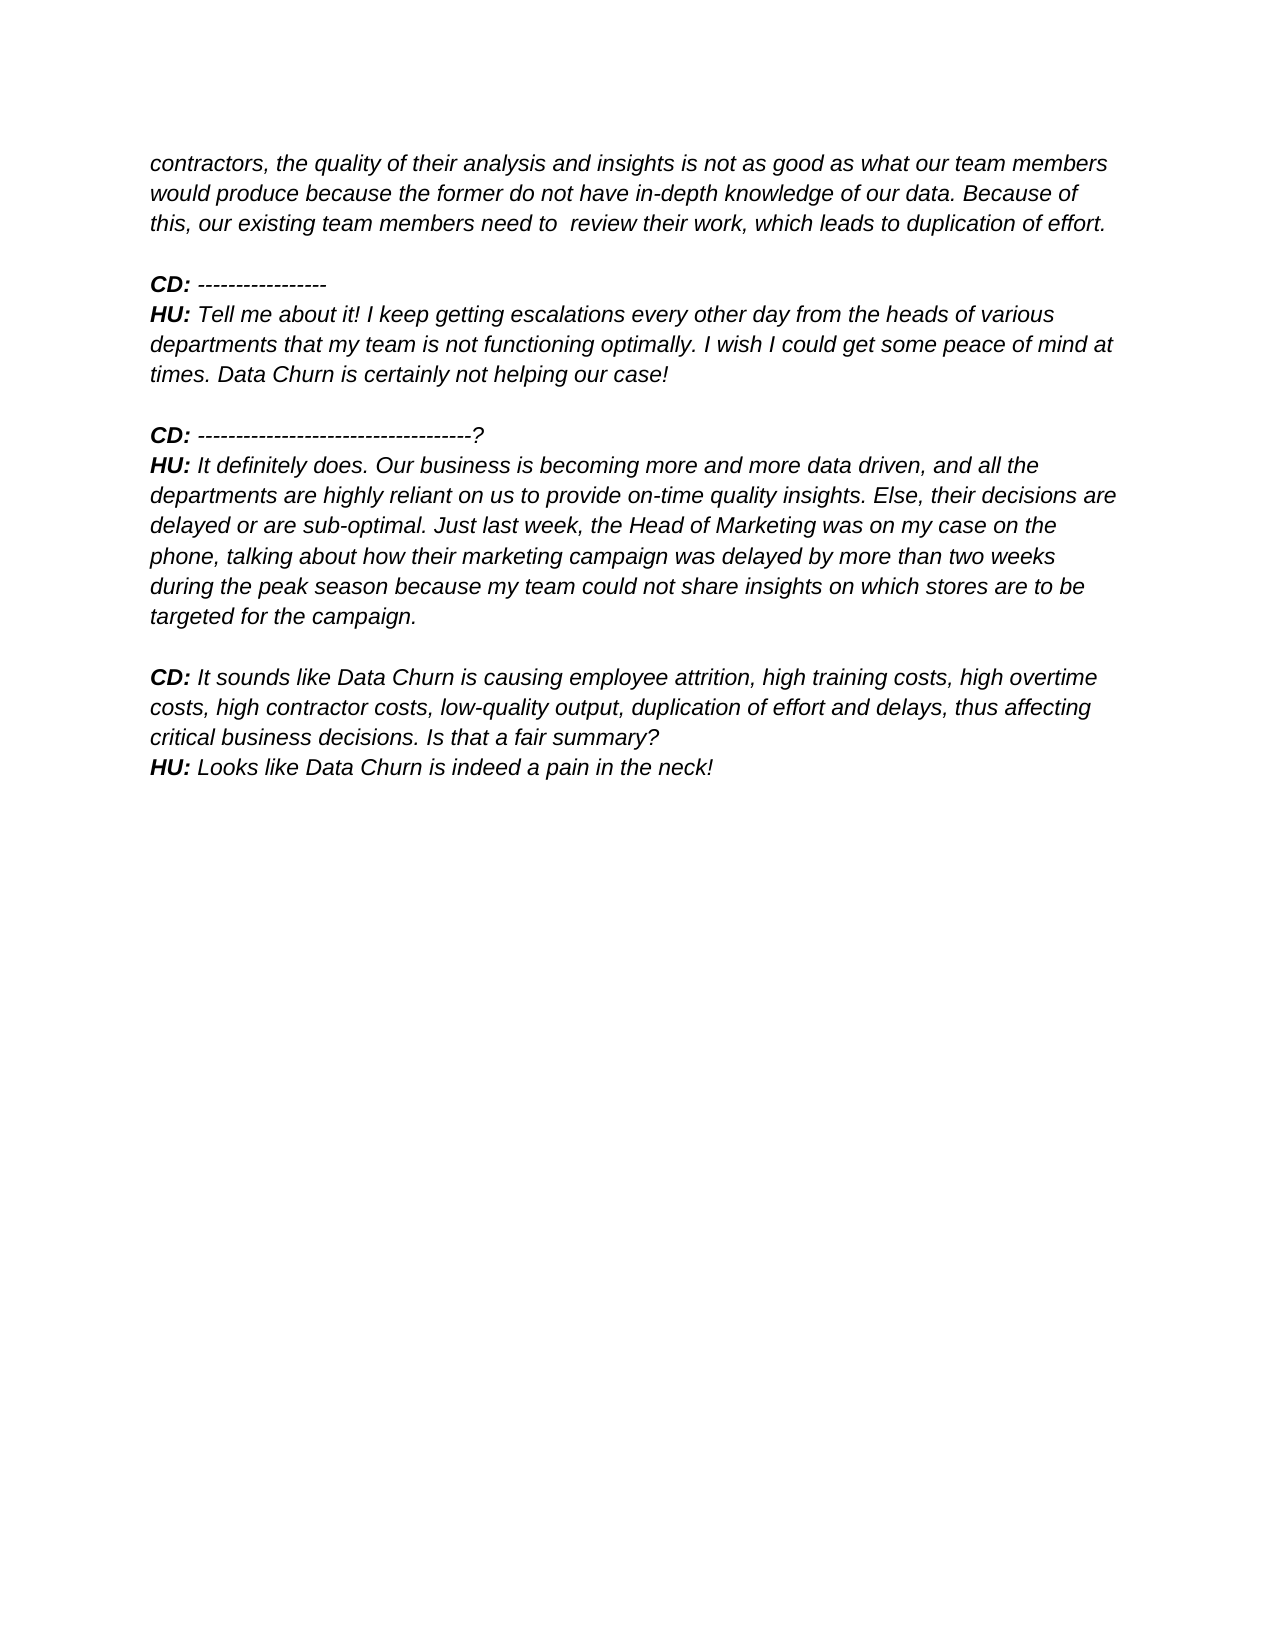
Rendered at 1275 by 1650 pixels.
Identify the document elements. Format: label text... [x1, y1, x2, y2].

text CD: It sounds like Data Churn is causing employee attrition, high training costs, high overtime costs, high contractor costs, low-quality output, duplication of effort and delays, thus affecting critical business decisions. Is that a fair summary? [150, 663, 1125, 750]
text contractors, the quality of their analysis and insights is not as good as what our team members would produce because the former do not have in-depth knowledge of our data. Because of this, our existing team members need to review their work, which leads to duplication of effort. [150, 150, 1125, 237]
text HU: Looks like Data Churn is indeed a pain in the neck! [150, 754, 1125, 781]
text CD: ------------------------------------? [150, 422, 1125, 448]
text CD: ----------------- [150, 271, 1125, 297]
text HU: Tell me about it! I keep getting escalations every other day from the heads of various departments that my team is not functioning optimally. I wish I could get some peace of mind at times. Data Churn is certainly not helping our case! [150, 301, 1125, 388]
text HU: It definitely does. Our business is becoming more and more data driven, and all the departments are highly reliant on us to provide on-time quality insights. Else, their decisions are delayed or are sub-optimal. Just last week, the Head of Marketing was on my case on the phone, talking about how their marketing campaign was delayed by more than two weeks during the peak season because my team could not share insights on which stores are to be targeted for the campaign. [150, 452, 1125, 629]
